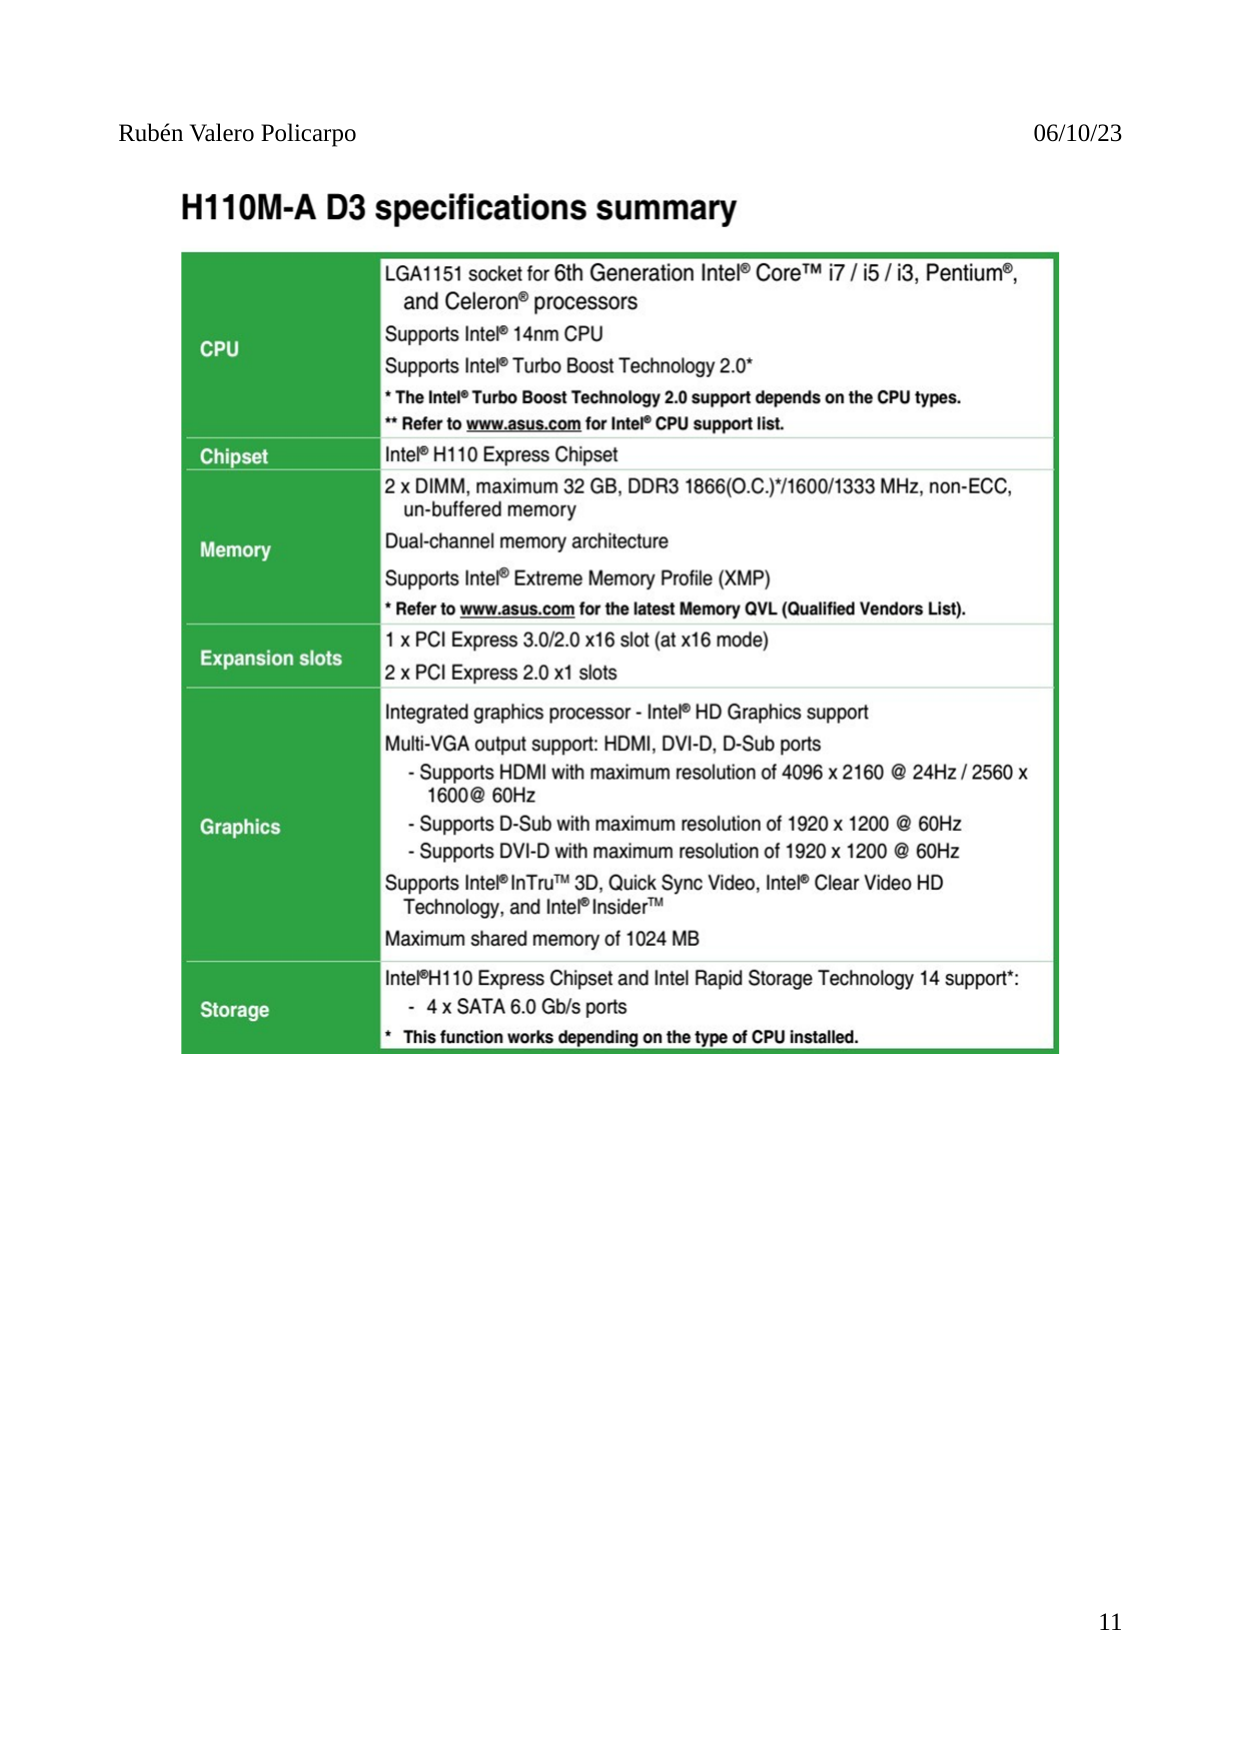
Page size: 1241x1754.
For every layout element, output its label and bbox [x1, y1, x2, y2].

picture [181, 193, 1060, 1054]
